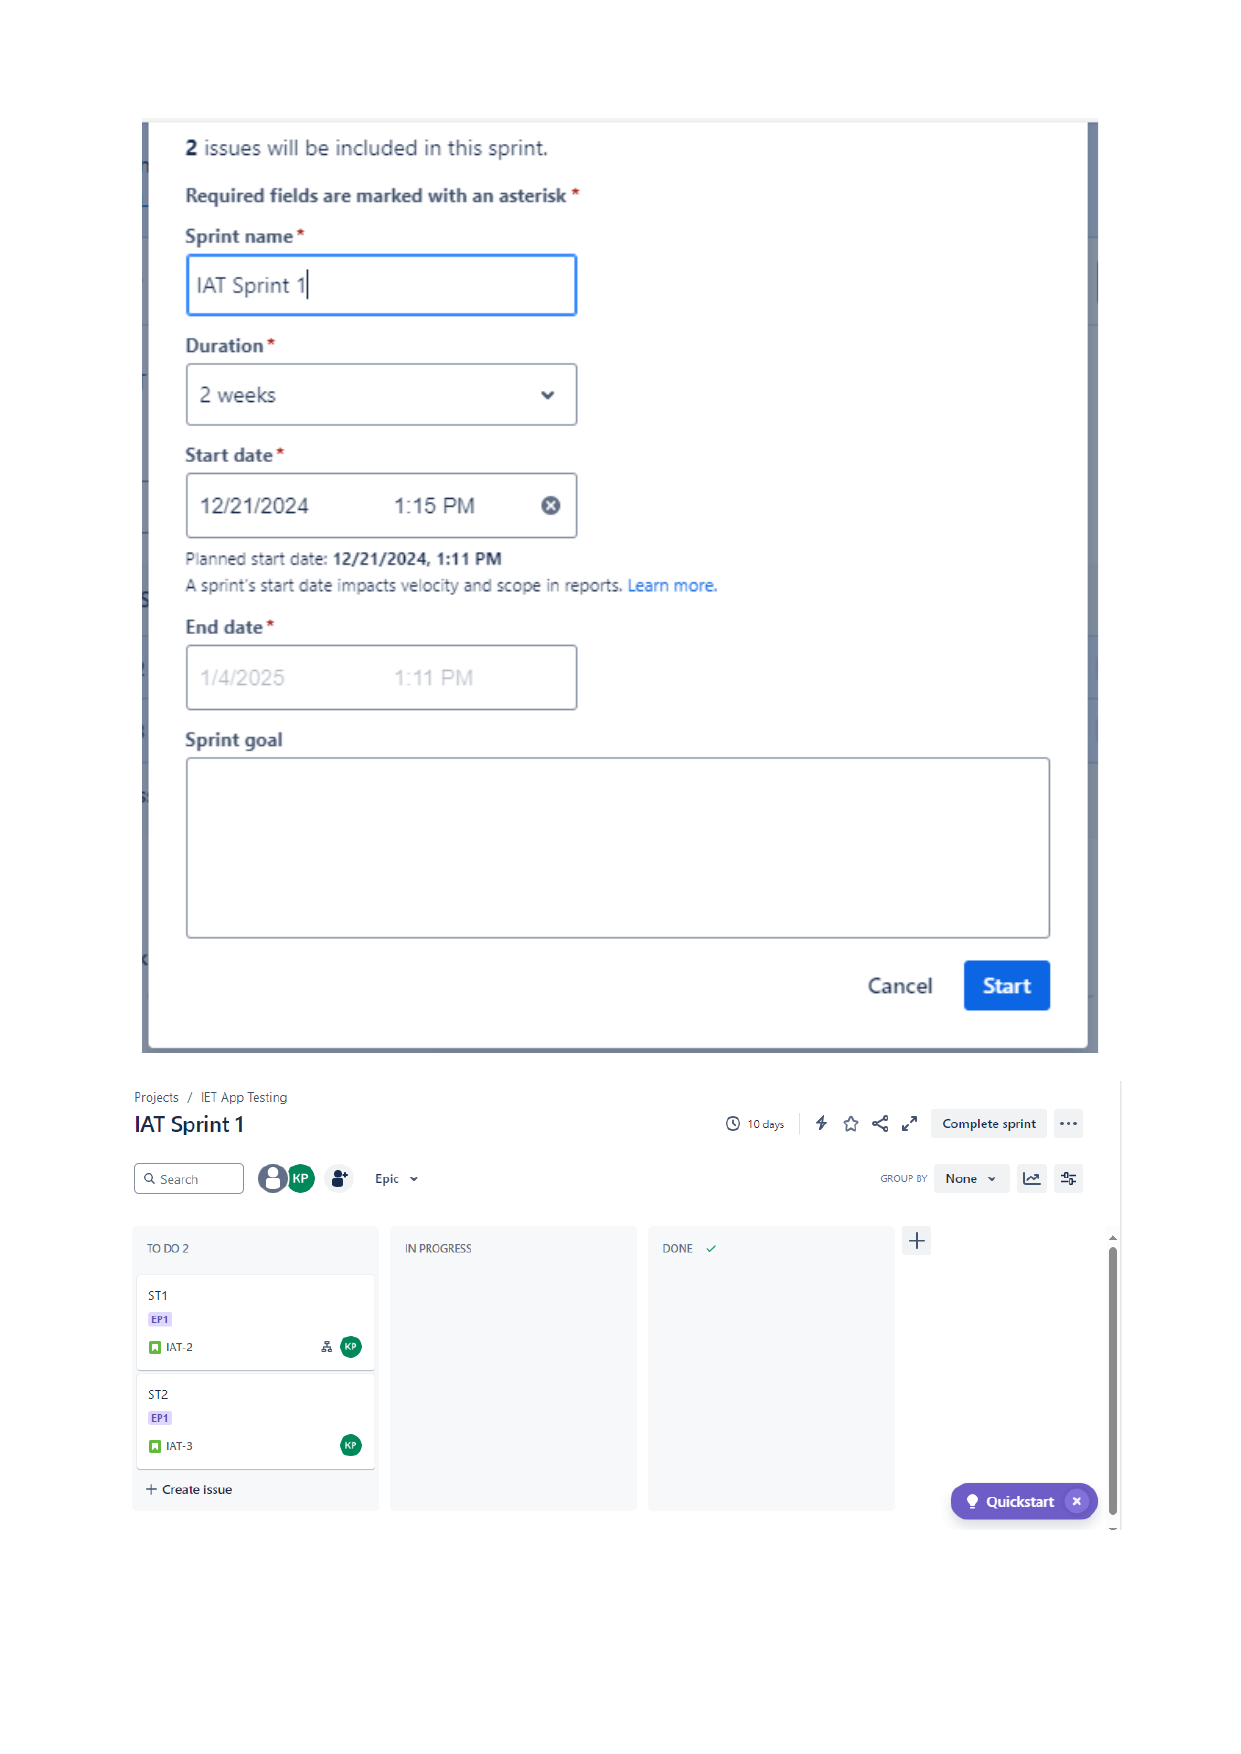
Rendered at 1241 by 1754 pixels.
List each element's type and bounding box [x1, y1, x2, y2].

picture [142, 118, 1099, 1053]
picture [118, 1081, 1123, 1530]
